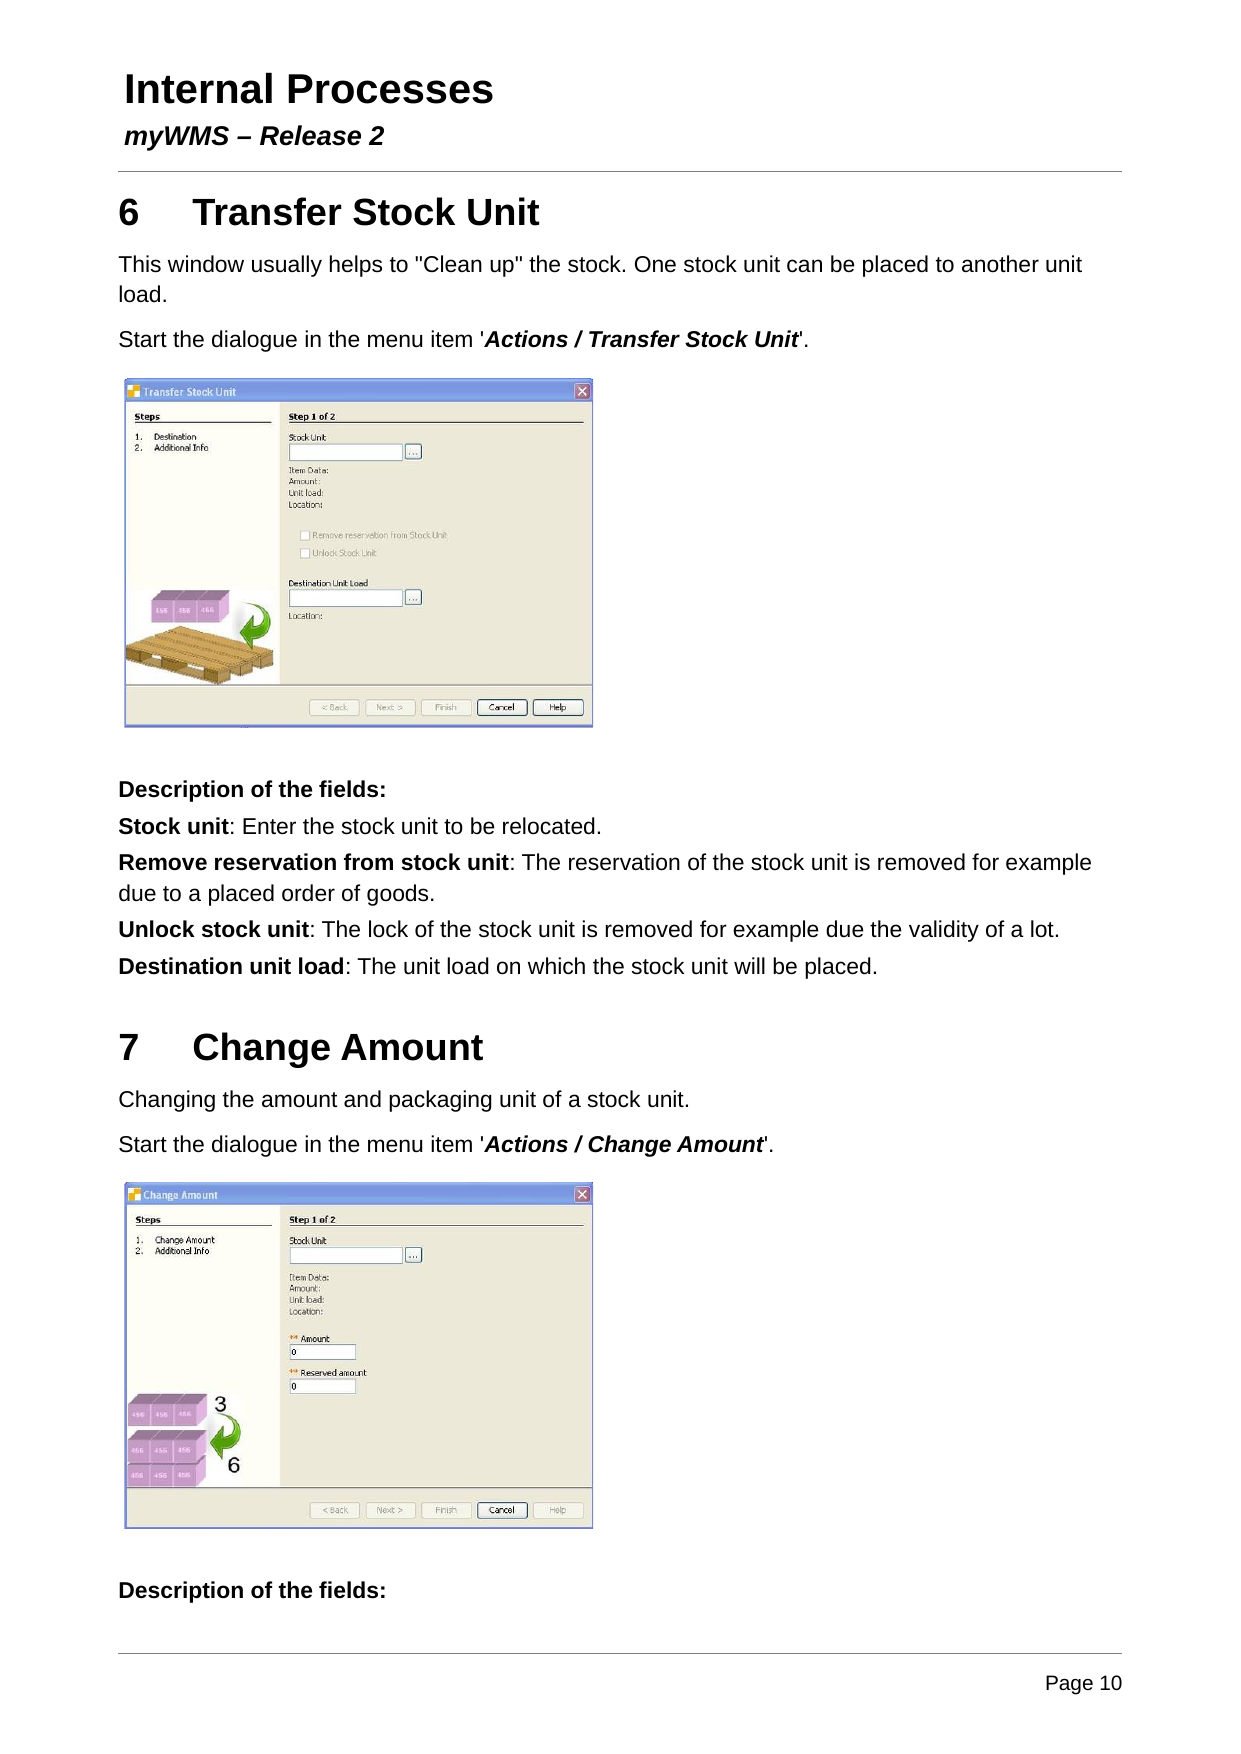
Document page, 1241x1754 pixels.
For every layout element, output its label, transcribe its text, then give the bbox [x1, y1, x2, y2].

text Changing the amount and packaging unit of a stock unit. [118, 1086, 1122, 1113]
text Start the dialogue in the menu item 'Actions / Change Amount'. [118, 1131, 1122, 1157]
text Start the dialogue in the menu item 'Actions / Transfer Stock Unit'. [118, 326, 1122, 352]
subtitle Change Amount [118, 1025, 1122, 1068]
text Description of the fields: [118, 776, 1122, 802]
text Unlock stock unit: The lock of the stock unit is removed for example due the validity of a lot. [118, 916, 1122, 942]
picture [124, 378, 594, 728]
text Stock unit: Enter the stock unit to be relocated. [118, 813, 1122, 839]
subtitle Transfer Stock Unit [118, 189, 1122, 233]
picture [124, 1182, 594, 1529]
text Destination unit load: The unit load on which the stock unit will be placed. [118, 953, 1122, 979]
text Description of the fields: [118, 1577, 1122, 1603]
text Remove reservation from stock unit: The reservation of the stock unit is removed for example due to a placed order of goods. [118, 849, 1122, 906]
text This window usually helps to "Clean up" the stock. One stock unit can be placed to another unit load. [118, 251, 1122, 307]
